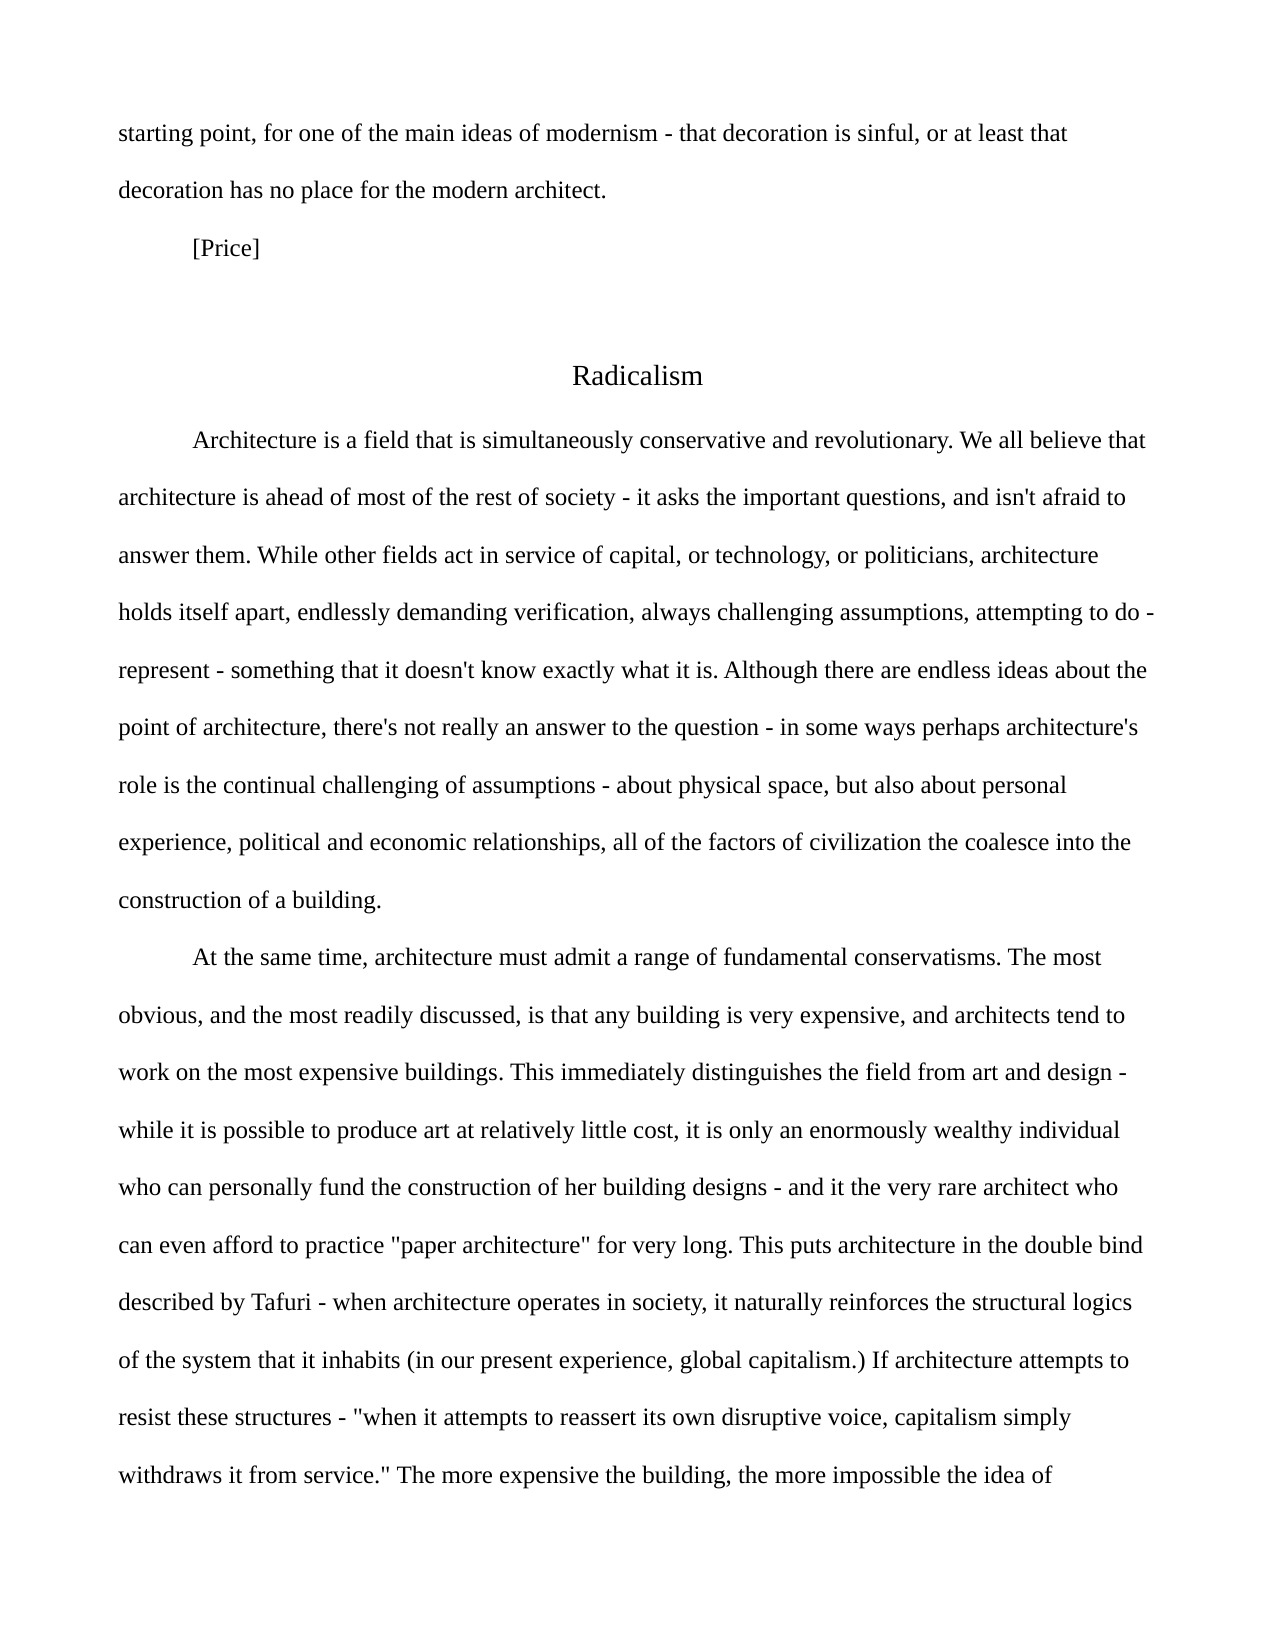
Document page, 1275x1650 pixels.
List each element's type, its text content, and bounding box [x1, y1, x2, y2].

text starting point, for one of the main ideas of modernism - that decoration is sinful, or at least that decoration has no place for the modern architect. [118, 118, 1157, 204]
text Architecture is a field that is simultaneously conservative and revolutionary. We all believe that architecture is ahead of most of the rest of society - it asks the important questions, and isn't afraid to answer them. While other fields act in service of capital, or technology, or politicians, architecture holds itself apart, endlessly demanding verification, always challenging assumptions, attempting to do - represent - something that it doesn't know exactly what it is. Although there are endless ideas about the point of architecture, there's not really an answer to the question - in some ways perhaps architecture's role is the continual challenging of assumptions - about physical space, but also about personal experience, political and economic relationships, all of the factors of civilization the coalesce into the construction of a building. [118, 425, 1157, 913]
text At the same time, architecture must admit a range of fundamental conservatisms. The most obvious, and the most readily discussed, is that any building is very expensive, and architects tend to work on the most expensive buildings. This immediately distinguishes the field from art and design - while it is possible to produce art at relatively little cost, it is only an enormously wealthy individual who can personally fund the construction of her building designs - and it the very rare architect who can even afford to practice "paper architecture" for very long. This puts architecture in the double bind described by Tafuri - when architecture operates in society, it naturally reinforces the structural logics of the system that it inhabits (in our present experience, global capitalism.) If architecture attempts to resist these structures - "when it attempts to reassert its own disruptive voice, capitalism simply withdraws it from service." The more expensive the building, the more impossible the idea of [118, 942, 1157, 1488]
text [Price] [118, 233, 1157, 262]
text Radicalism [118, 358, 1157, 391]
